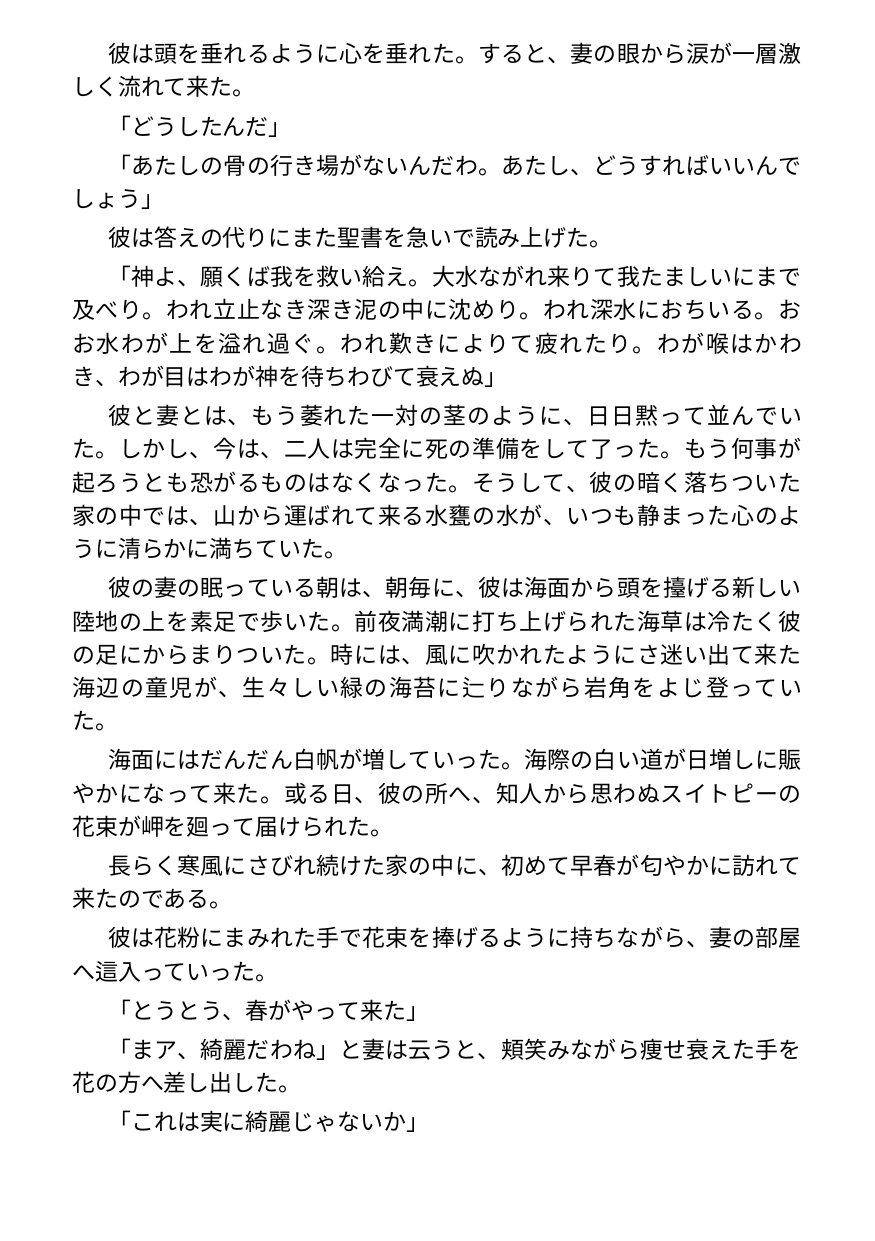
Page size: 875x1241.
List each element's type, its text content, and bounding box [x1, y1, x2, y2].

text 「これは実に綺麗じゃないか」 [72, 1104, 802, 1137]
text 長らく寒風にさびれ続けた家の中に、初めて早春が匂やかに訪れて来たのである。 [72, 848, 802, 914]
text 彼は頭を垂れるように心を垂れた。すると、妻の眼から涙が一層激しく流れて来た。 [72, 36, 802, 102]
text 「とうとう、春がやって来た」 [72, 993, 802, 1026]
text 彼は答えの代りにまた聖書を急いで読み上げた。 [72, 220, 802, 253]
text 彼と妻とは、もう萎れた一対の茎のように、日日黙って並んでいた。しかし、今は、二人は完全に死の準備をして了った。もう何事が起ろうとも恐がるものはなくなった。そうして、彼の暗く落ちついた家の中では、山から運ばれて来る水甕の水が、いつも静まった心のように清らかに満ちていた。 [72, 398, 802, 564]
text 「どうしたんだ」 [72, 108, 802, 142]
text 海面にはだんだん白帆が増していった。海際の白い道が日増しに賑やかになって来た。或る日、彼の所へ、知人から思わぬスイトピーの花束が岬を廻って届けられた。 [72, 742, 802, 842]
text 彼の妻の眠っている朝は、朝毎に、彼は海面から頭を擡げる新しい陸地の上を素足で歩いた。前夜満潮に打ち上げられた海草は冷たく彼の足にからまりついた。時には、風に吹かれたようにさ迷い出て来た海辺の童児が、生々しい緑の海苔に辷りながら岩角をよじ登っていた。 [72, 570, 802, 736]
text 「まア、綺麗だわね」と妻は云うと、頬笑みながら痩せ衰えた手を花の方へ差し出した。 [72, 1032, 802, 1098]
text 「あたしの骨の行き場がないんだわ。あたし、どうすればいいんでしょう」 [72, 148, 802, 214]
text 「神よ、願くば我を救い給え。大水ながれ来りて我たましいにまで及べり。われ立止なき深き泥の中に沈めり。われ深水におちいる。おお水わが上を溢れ過ぐ。われ歎きによりて疲れたり。わが喉はかわき、わが目はわが神を待ちわびて衰えぬ」 [72, 259, 802, 392]
text 彼は花粉にまみれた手で花束を捧げるように持ちながら、妻の部屋へ這入っていった。 [72, 920, 802, 987]
